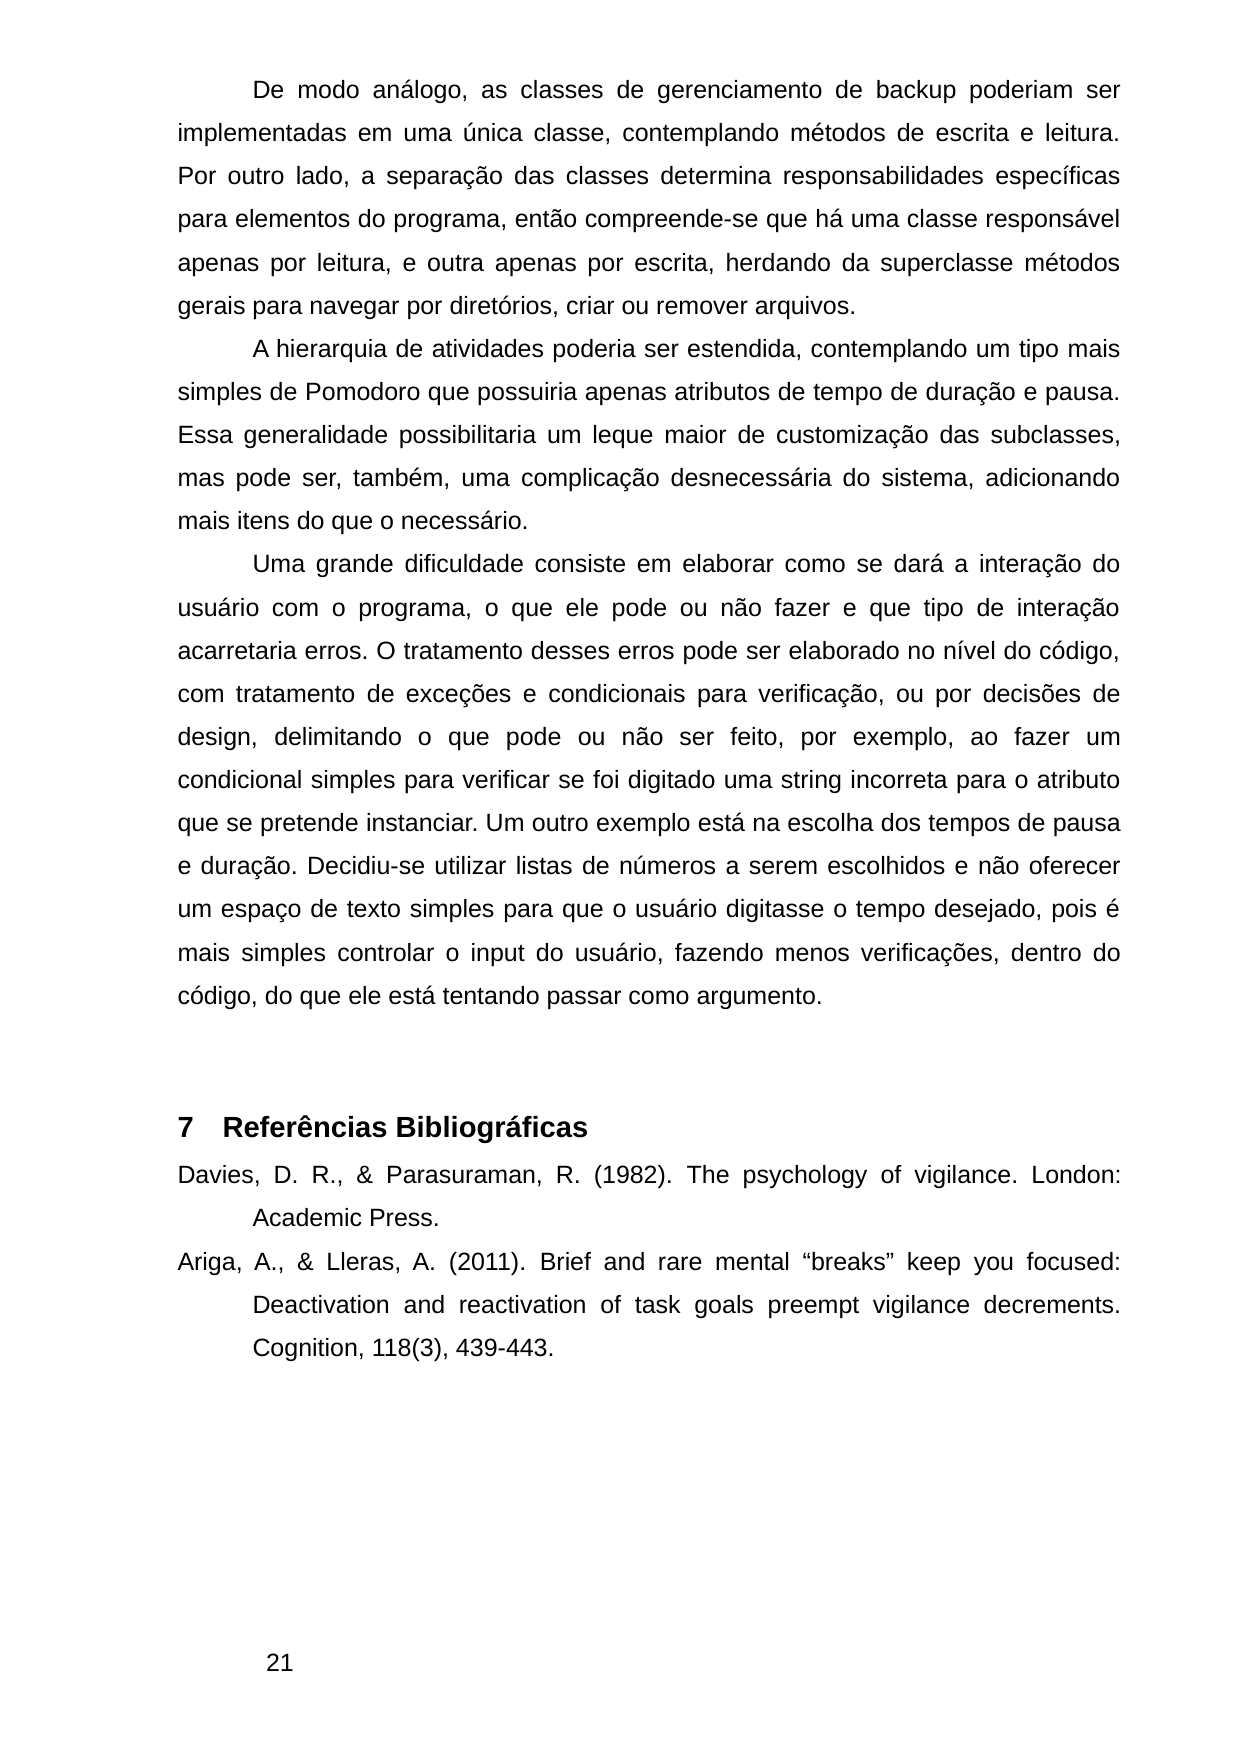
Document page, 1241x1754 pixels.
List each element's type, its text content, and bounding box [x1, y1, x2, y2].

subtitle Referências Bibliográficas [177, 1110, 1122, 1143]
text De modo análogo, as classes de gerenciamento de backup poderiam ser implementadas em uma única classe, contemplando métodos de escrita e leitura. Por outro lado, a separação das classes determina responsabilidades específicas para elementos do programa, então compreende-se que há uma classe responsável apenas por leitura, e outra apenas por escrita, herdando da superclasse métodos gerais para navegar por diretórios, criar ou remover arquivos. [177, 75, 1122, 319]
text Ariga, A., & Lleras, A. (2011). Brief and rare mental “breaks” keep you focused: Deactivation and reactivation of task goals preempt vigilance decrements. Cognition, 118(3), 439-443. [177, 1247, 1122, 1362]
text Uma grande dificuldade consiste em elaborar como se dará a interação do usuário com o programa, o que ele pode ou não fazer e que tipo de interação acarretaria erros. O tratamento desses erros pode ser elaborado no nível do código, com tratamento de exceções e condicionais para verificação, ou por decisões de design, delimitando o que pode ou não ser feito, por exemplo, ao fazer um condicional simples para verificar se foi digitado uma string incorreta para o atributo que se pretende instanciar. Um outro exemplo está na escolha dos tempos de pausa e duração. Decidiu-se utilizar listas de números a serem escolhidos e não oferecer um espaço de texto simples para que o usuário digitasse o tempo desejado, pois é mais simples controlar o input do usuário, fazendo menos verificações, dentro do código, do que ele está tentando passar como argumento. [177, 549, 1122, 1009]
text A hierarquia de atividades poderia ser estendida, contemplando um tipo mais simples de Pomodoro que possuiria apenas atributos de tempo de duração e pausa. Essa generalidade possibilitaria um leque maior de customização das subclasses, mas pode ser, também, uma complicação desnecessária do sistema, adicionando mais itens do que o necessário. [177, 334, 1122, 535]
text Davies, D. R., & Parasuraman, R. (1982). The psychology of vigilance. London: Academic Press. [177, 1160, 1122, 1232]
